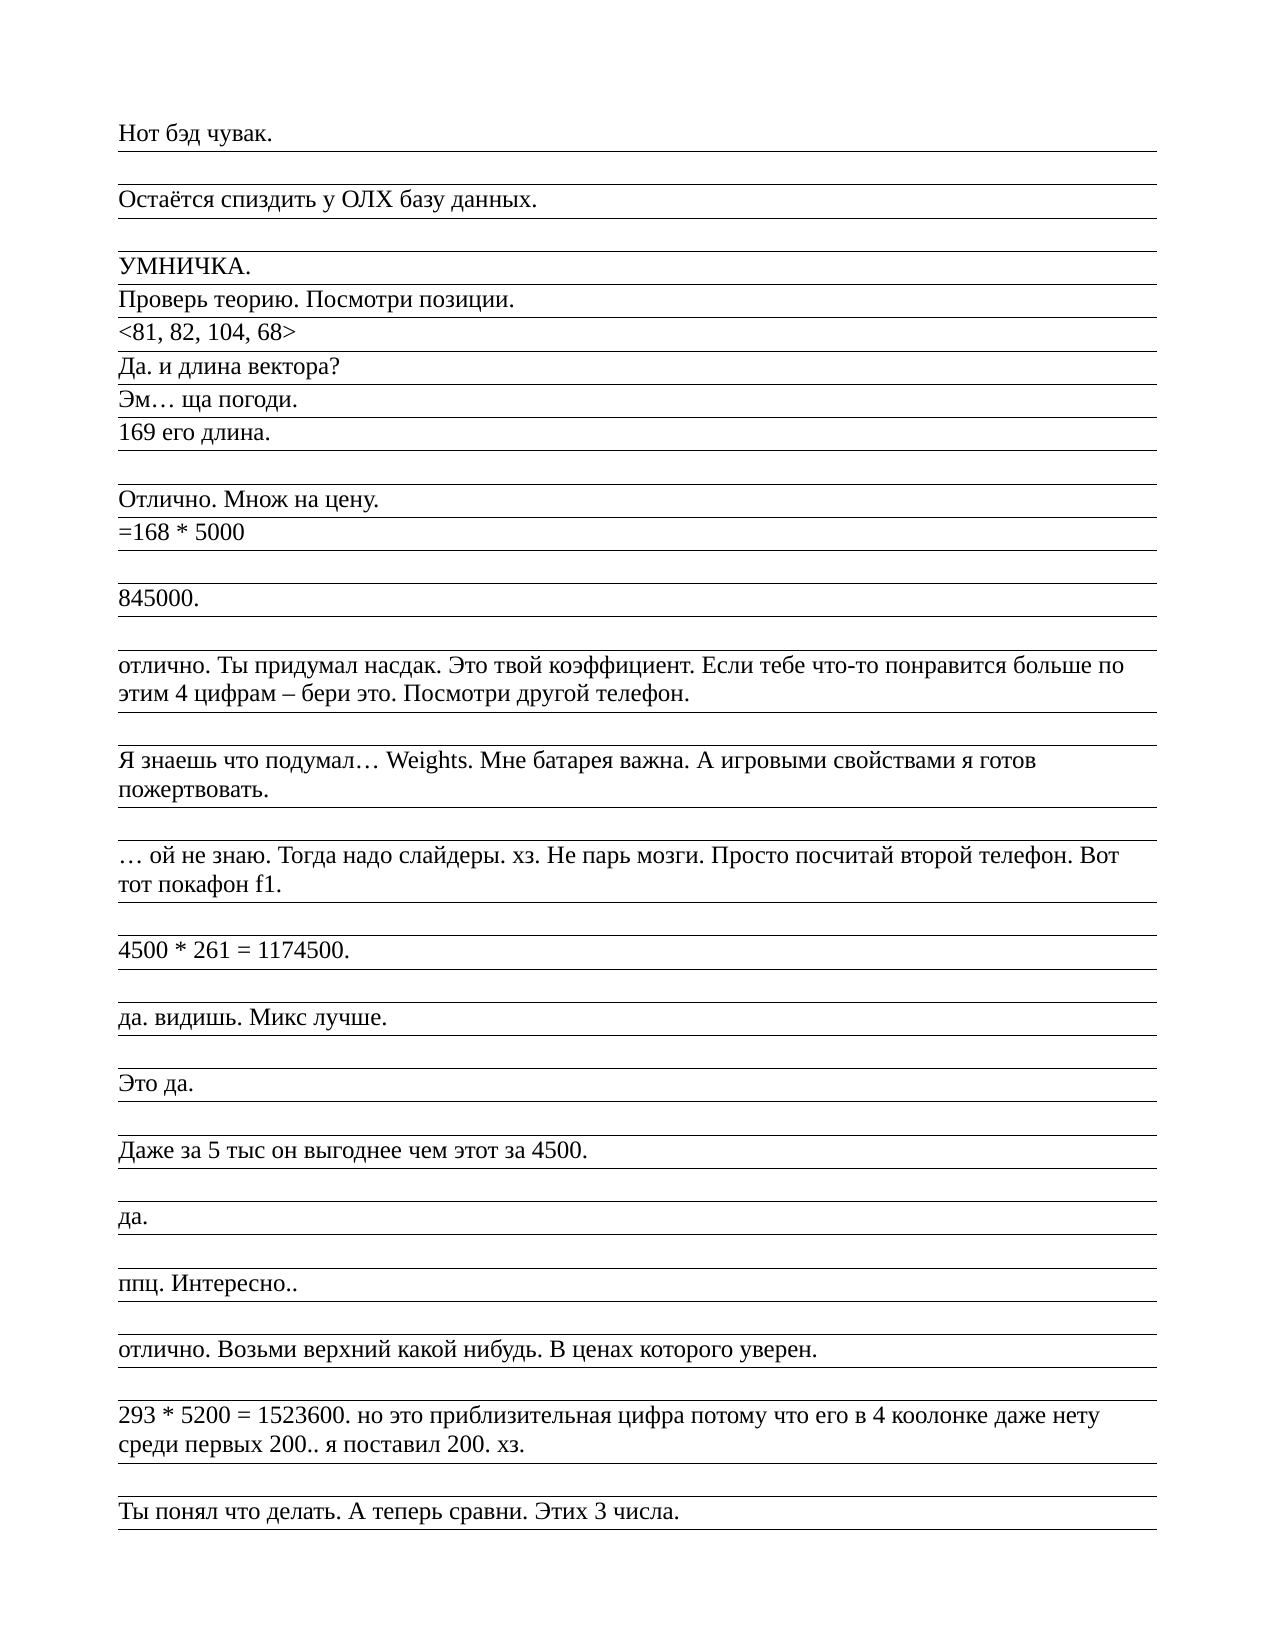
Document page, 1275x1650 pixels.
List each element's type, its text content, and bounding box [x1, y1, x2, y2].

text Нот бэд чувак. [118, 118, 1157, 151]
text Да. и длина вектора? [118, 352, 1157, 384]
text отлично. Ты придумал насдак. Это твой коэффициент. Если тебе что-то понравится больше по этим 4 цифрам – бери это. Посмотри другой телефон. [118, 651, 1157, 712]
text Даже за 5 тыс он выгоднее чем этот за 4500. [118, 1136, 1157, 1168]
text Остаётся спиздить у ОЛХ базу данных. [118, 185, 1157, 218]
text … ой не знаю. Тогда надо слайдеры. хз. Не парь мозги. Просто посчитай второй телефон. Вот тот покафон f1. [118, 841, 1157, 902]
text УМНИЧКА. [118, 252, 1157, 284]
text да. видишь. Микс лучше. [118, 1003, 1157, 1035]
text 293 * 5200 = 1523600. но это приблизительная цифра потому что его в 4 коолонке даже нету среди первых 200.. я поставил 200. хз. [118, 1401, 1157, 1463]
text да. [118, 1202, 1157, 1234]
text Отлично. Множ на цену. [118, 485, 1157, 517]
text 845000. [118, 584, 1157, 616]
text =168 * 5000 [118, 518, 1157, 550]
text отлично. Возьми верхний какой нибудь. В ценах которого уверен. [118, 1335, 1157, 1367]
text ппц. Интересно.. [118, 1269, 1157, 1301]
text <81, 82, 104, 68> [118, 318, 1157, 351]
text Проверь теорию. Посмотри позиции. [118, 285, 1157, 317]
text Ты понял что делать. А теперь сравни. Этих 3 числа. [118, 1497, 1157, 1529]
text Эм… ща погоди. [118, 385, 1157, 417]
text Я знаешь что подумал… Weights. Мне батарея важна. А игровыми свойствами я готов пожертвовать. [118, 746, 1157, 807]
text 169 его длина. [118, 418, 1157, 450]
text Это да. [118, 1069, 1157, 1101]
text 4500 * 261 = 1174500. [118, 936, 1157, 969]
